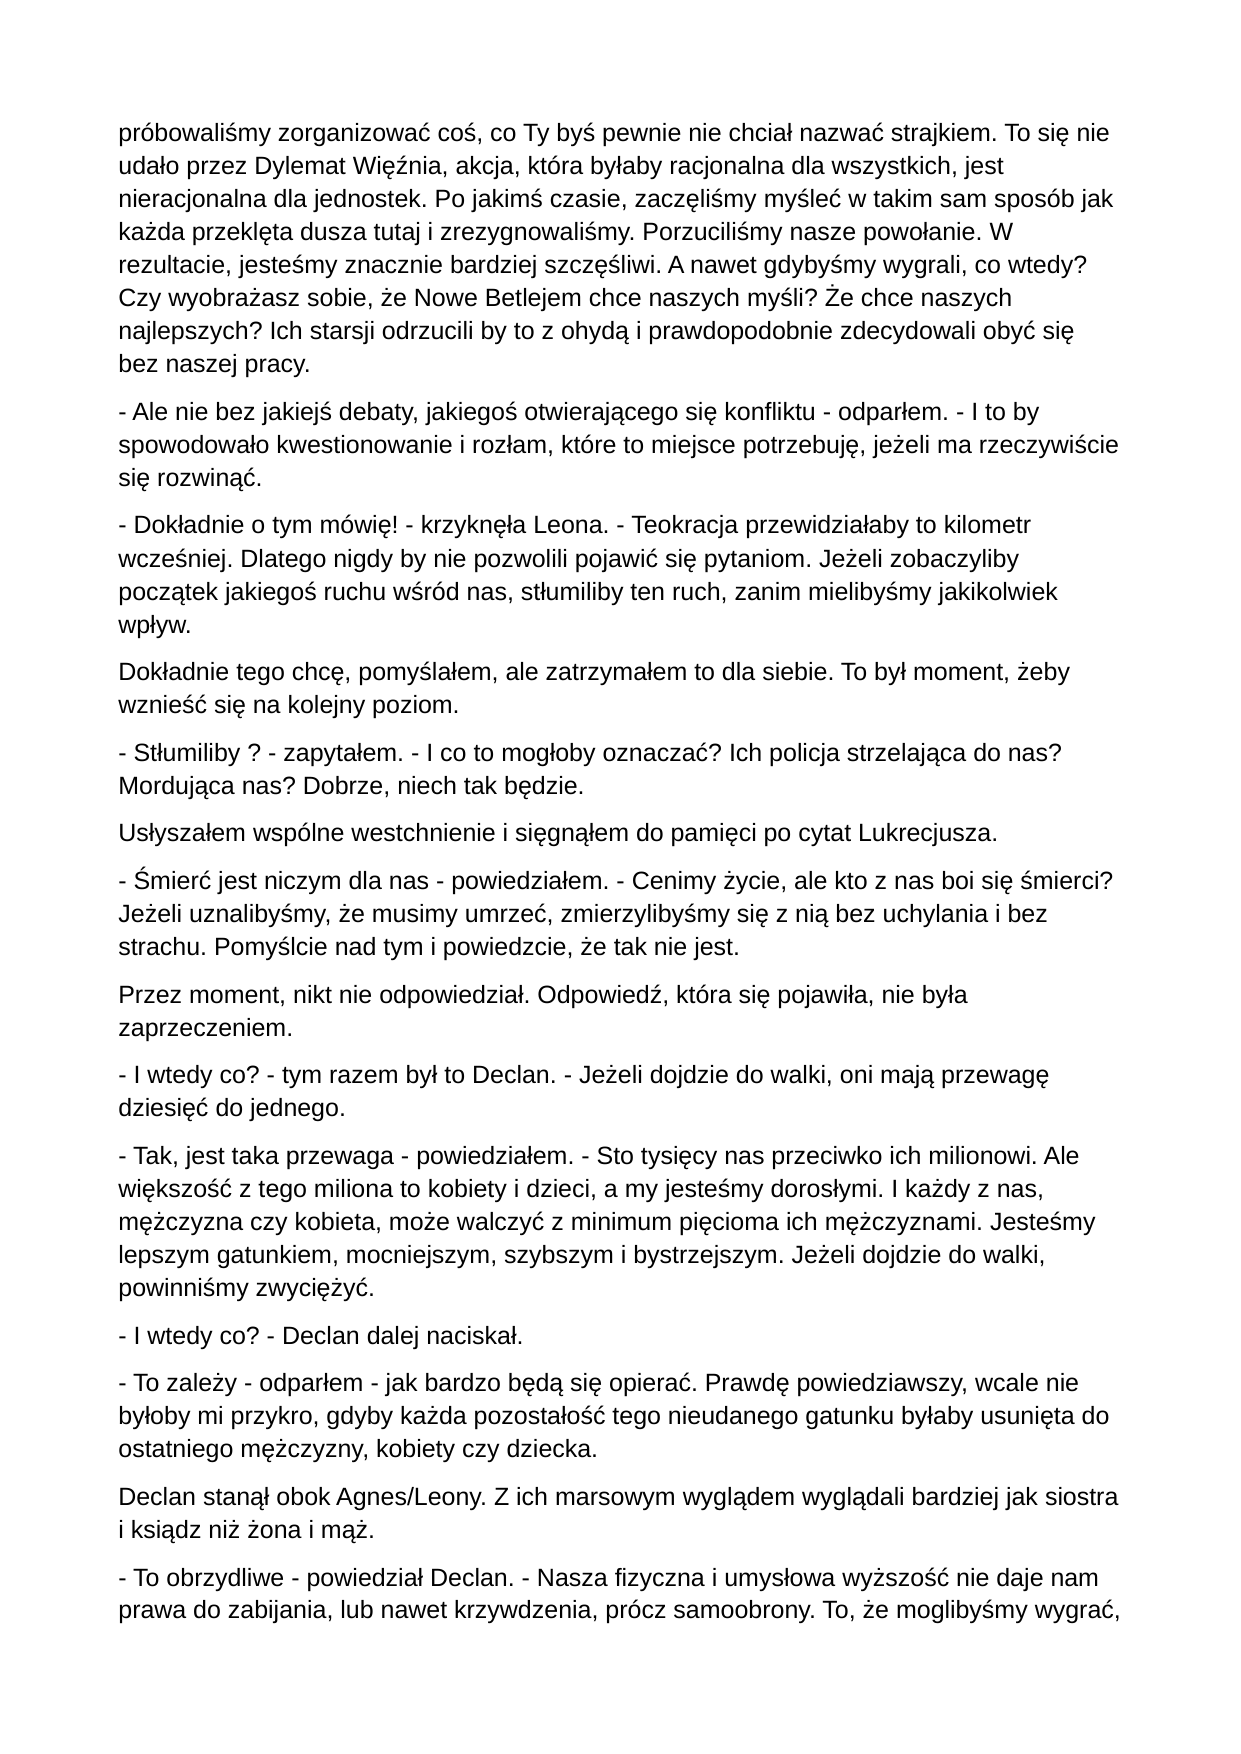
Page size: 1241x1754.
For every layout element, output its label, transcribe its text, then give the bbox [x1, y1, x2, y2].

text - Stłumiliby ? - zapytałem. - I co to mogłoby oznaczać? Ich policja strzelająca do nas? Mordująca nas? Dobrze, niech tak będzie. [118, 738, 1122, 799]
text próbowaliśmy zorganizować coś, co Ty byś pewnie nie chciał nazwać strajkiem. To się nie udało przez Dylemat Więźnia, akcja, która byłaby racjonalna dla wszystkich, jest nieracjonalna dla jednostek. Po jakimś czasie, zaczęliśmy myśleć w takim sam sposób jak każda przeklęta dusza tutaj i zrezygnowaliśmy. Porzuciliśmy nasze powołanie. W rezultacie, jesteśmy znacznie bardziej szczęśliwi. A nawet gdybyśmy wygrali, co wtedy? Czy wyobrażasz sobie, że Nowe Betlejem chce naszych myśli? Że chce naszych najlepszych? Ich starsji odrzucili by to z ohydą i prawdopodobnie zdecydowali obyć się bez naszej pracy. [118, 118, 1122, 378]
text - To obrzydliwe - powiedział Declan. - Nasza fizyczna i umysłowa wyższość nie daje nam prawa do zabijania, lub nawet krzywdzenia, prócz samoobrony. To, że moglibyśmy wygrać, [118, 1562, 1122, 1624]
text Przez moment, nikt nie odpowiedział. Odpowiedź, która się pojawiła, nie była zaprzeczeniem. [118, 980, 1122, 1041]
text Declan stanął obok Agnes/Leony. Z ich marsowym wyglądem wyglądali bardziej jak siostra i ksiądz niż żona i mąż. [118, 1482, 1122, 1544]
text - I wtedy co? - tym razem był to Declan. - Jeżeli dojdzie do walki, oni mają przewagę dziesięć do jednego. [118, 1060, 1122, 1122]
text - To zależy - odparłem - jak bardzo będą się opierać. Prawdę powiedziawszy, wcale nie byłoby mi przykro, gdyby każda pozostałość tego nieudanego gatunku byłaby usunięta do ostatniego mężczyzny, kobiety czy dziecka. [118, 1368, 1122, 1463]
text Usłyszałem wspólne westchnienie i sięgnąłem do pamięci po cytat Lukrecjusza. [118, 818, 1122, 847]
text - Dokładnie o tym mówię! - krzyknęła Leona. - Teokracja przewidziałaby to kilometr wcześniej. Dlatego nigdy by nie pozwolili pojawić się pytaniom. Jeżeli zobaczyliby początek jakiegoś ruchu wśród nas, stłumiliby ten ruch, zanim mielibyśmy jakikolwiek wpływ. [118, 511, 1122, 638]
text - Ale nie bez jakiejś debaty, jakiegoś otwierającego się konfliktu - odparłem. - I to by spowodowało kwestionowanie i rozłam, które to miejsce potrzebuję, jeżeli ma rzeczywiście się rozwinąć. [118, 397, 1122, 492]
text Dokładnie tego chcę, pomyślałem, ale zatrzymałem to dla siebie. To był moment, żeby wznieść się na kolejny poziom. [118, 657, 1122, 719]
text - I wtedy co? - Declan dalej naciskał. [118, 1321, 1122, 1349]
text - Tak, jest taka przewaga - powiedziałem. - Sto tysięcy nas przeciwko ich milionowi. Ale większość z tego miliona to kobiety i dzieci, a my jesteśmy dorosłymi. I każdy z nas, mężczyzna czy kobieta, może walczyć z minimum pięcioma ich mężczyznami. Jesteśmy lepszym gatunkiem, mocniejszym, szybszym i bystrzejszym. Jeżeli dojdzie do walki, powinniśmy zwyciężyć. [118, 1141, 1122, 1302]
text - Śmierć jest niczym dla nas - powiedziałem. - Cenimy życie, ale kto z nas boi się śmierci? Jeżeli uznalibyśmy, że musimy umrzeć, zmierzylibyśmy się z nią bez uchylania i bez strachu. Pomyślcie nad tym i powiedzcie, że tak nie jest. [118, 866, 1122, 961]
